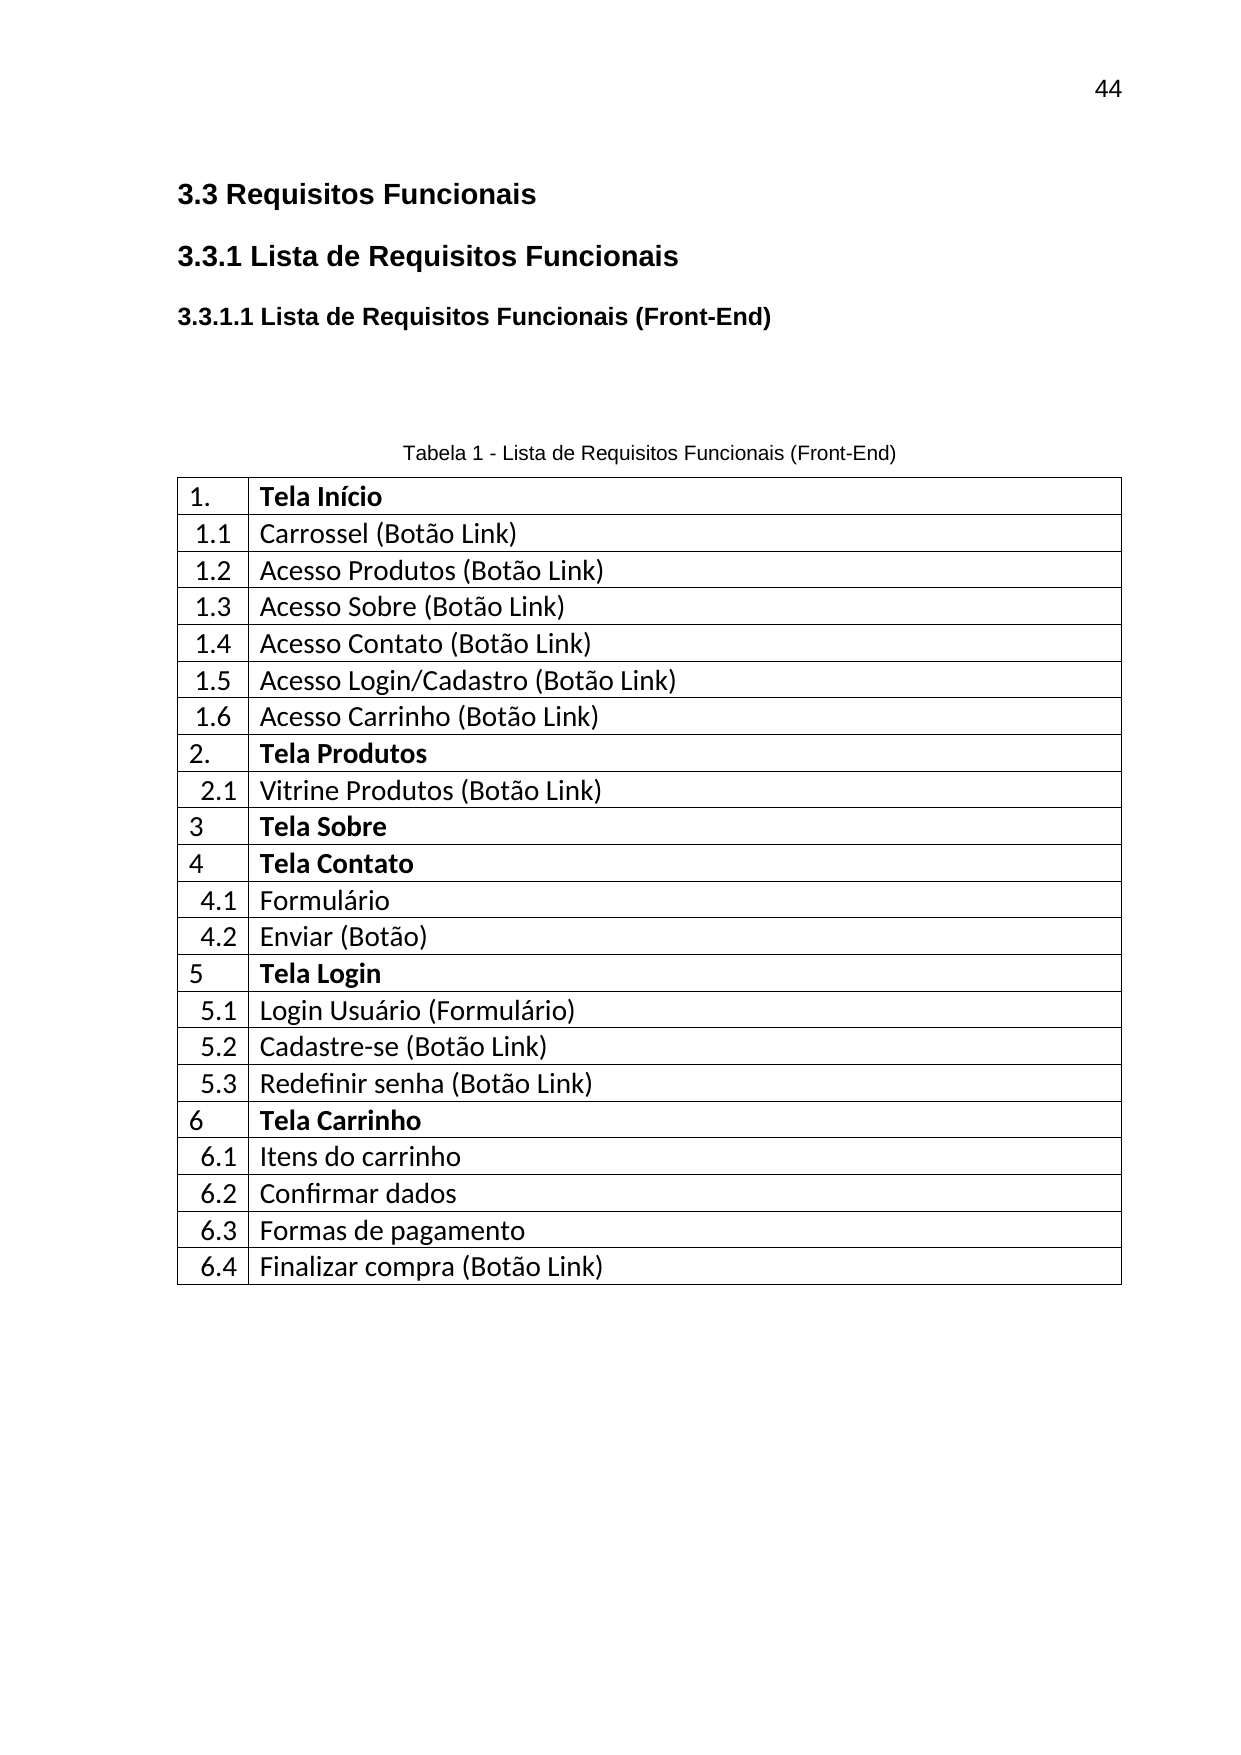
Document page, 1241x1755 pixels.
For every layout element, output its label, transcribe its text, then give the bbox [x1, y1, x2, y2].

table_cell 1.5 [178, 662, 248, 697]
table_cell Finalizar compra (Botão Link) [249, 1248, 1121, 1284]
table_cell 1.4 [178, 625, 248, 661]
table_header Tela Início [249, 478, 1121, 514]
table_cell Acesso Contato (Botão Link) [249, 625, 1121, 661]
subtitle 3.3.1 Lista de Requisitos Funcionais [177, 239, 1122, 273]
table_cell Vitrine Produtos (Botão Link) [249, 772, 1121, 807]
table_cell Tela Login [249, 955, 1121, 991]
subtitle 3.3 Requisitos Funcionais [177, 177, 1122, 211]
table_cell 6 [178, 1102, 248, 1137]
table_cell Redefinir senha (Botão Link) [249, 1065, 1121, 1101]
table_cell 1.3 [178, 588, 248, 624]
table_cell 4.2 [178, 918, 248, 954]
table_cell Tela Carrinho [249, 1102, 1121, 1137]
table_cell 6.4 [178, 1248, 248, 1284]
table_cell 6.2 [178, 1175, 248, 1211]
table_cell 2. [178, 735, 248, 771]
subtitle 3.3.1.1 Lista de Requisitos Funcionais (Front-End) [177, 302, 1167, 331]
table_cell 2.1 [178, 772, 248, 807]
table_cell Itens do carrinho [249, 1138, 1121, 1174]
table_cell Formulário [249, 882, 1121, 917]
table_header 1. [178, 478, 248, 514]
table_cell Carrossel (Botão Link) [249, 515, 1121, 551]
table_cell 1.6 [178, 698, 248, 734]
table_cell 5.1 [178, 992, 248, 1027]
table_cell Acesso Carrinho (Botão Link) [249, 698, 1121, 734]
table_cell 3 [178, 808, 248, 844]
table_cell Cadastre-se (Botão Link) [249, 1028, 1121, 1064]
table_cell Formas de pagamento [249, 1212, 1121, 1247]
table_cell Confirmar dados [249, 1175, 1121, 1211]
table_cell 5 [178, 955, 248, 991]
table_cell 5.3 [178, 1065, 248, 1101]
table_cell 6.3 [178, 1212, 248, 1247]
table_cell Acesso Login/Cadastro (Botão Link) [249, 662, 1121, 697]
text Tabela 1 - Lista de Requisitos Funcionais (Front-End) [177, 441, 1122, 465]
table_cell Tela Sobre [249, 808, 1121, 844]
table_cell 1.1 [178, 515, 248, 551]
table_cell Enviar (Botão) [249, 918, 1121, 954]
table_cell Tela Contato [249, 845, 1121, 881]
table_cell 5.2 [178, 1028, 248, 1064]
table_cell Login Usuário (Formulário) [249, 992, 1121, 1027]
table_cell Acesso Sobre (Botão Link) [249, 588, 1121, 624]
table_cell 4 [178, 845, 248, 881]
table_cell Acesso Produtos (Botão Link) [249, 552, 1121, 587]
table_cell Tela Produtos [249, 735, 1121, 771]
table_cell 4.1 [178, 882, 248, 917]
table_cell 1.2 [178, 552, 248, 587]
table_cell 6.1 [178, 1138, 248, 1174]
